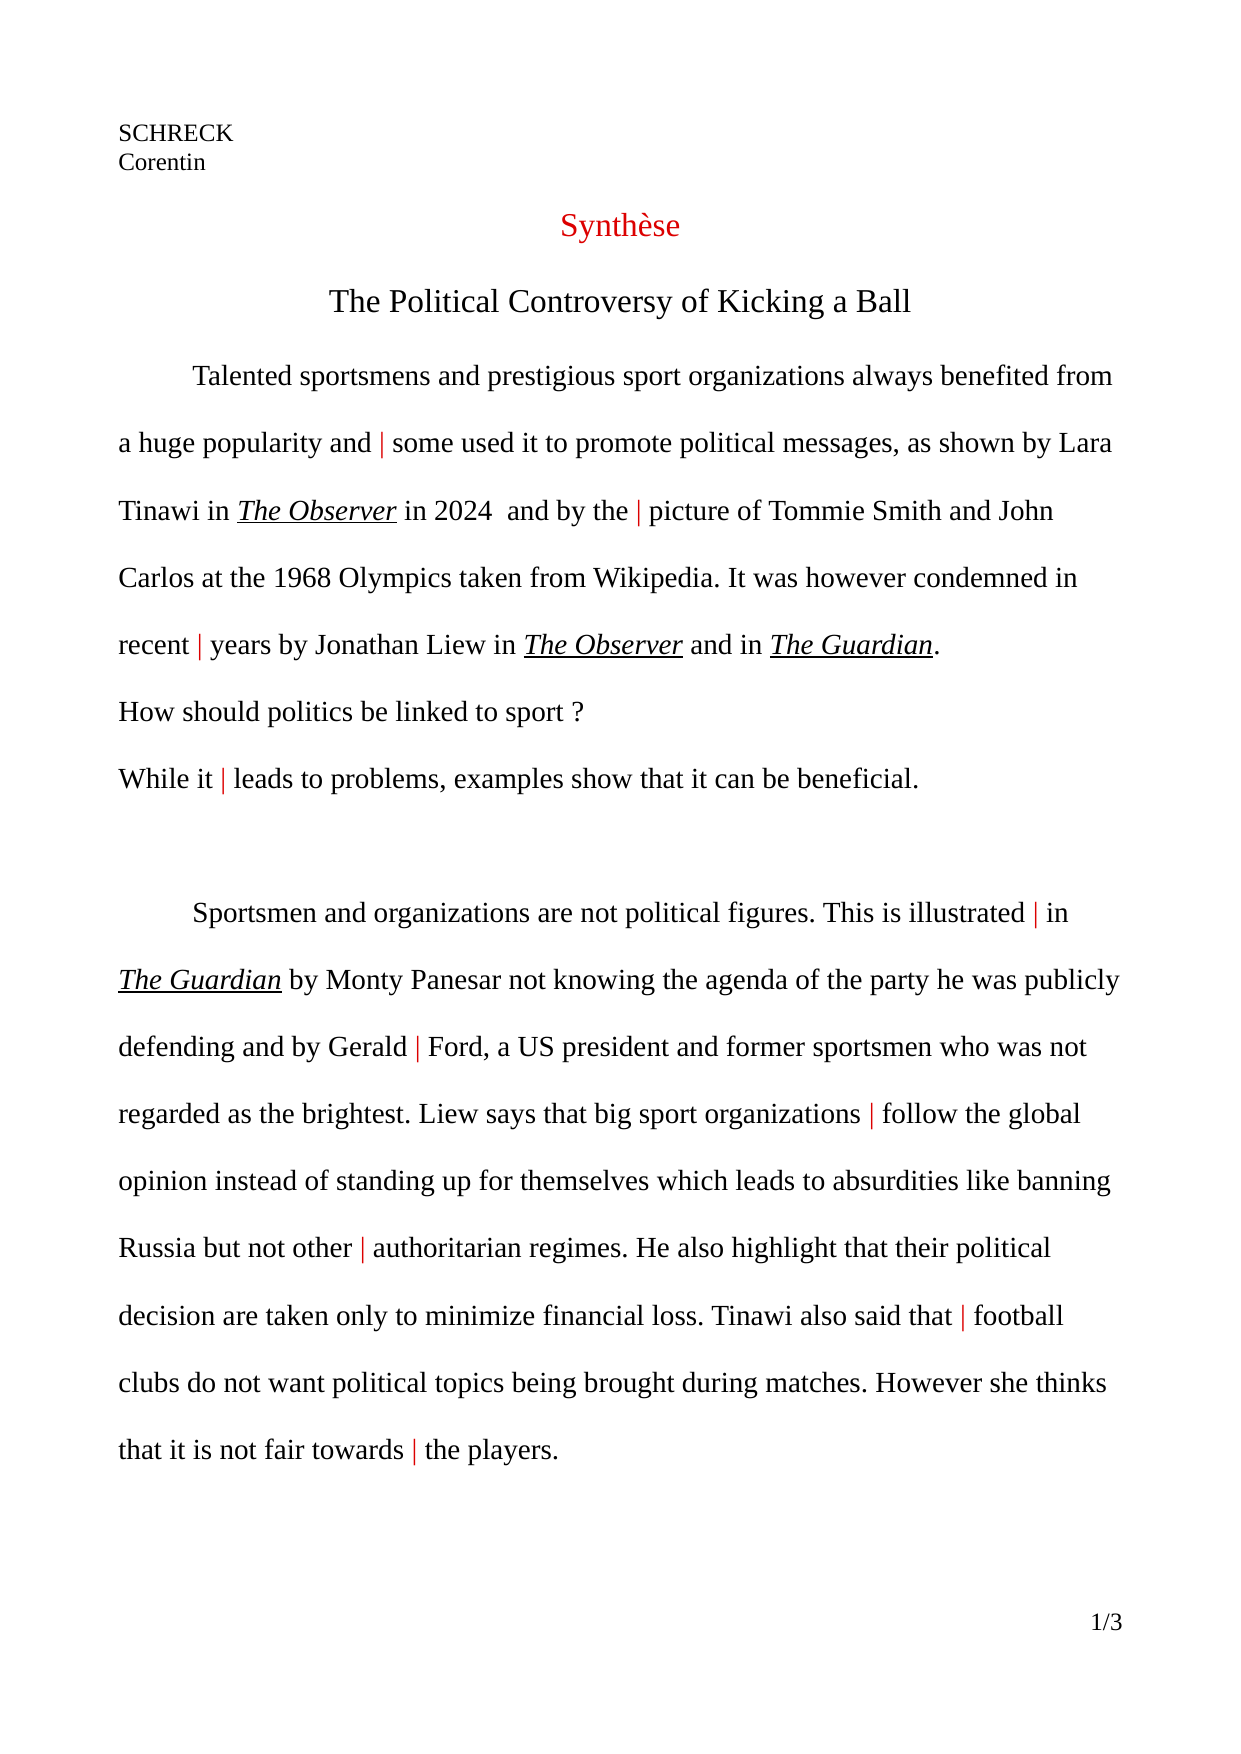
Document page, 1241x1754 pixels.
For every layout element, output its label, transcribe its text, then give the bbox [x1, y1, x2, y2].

text While it | leads to problems, examples show that it can be beneficial. [118, 761, 1122, 794]
text How should politics be linked to sport ? [118, 694, 1122, 727]
text Synthèse [118, 205, 1122, 243]
text Sportsmen and organizations are not political figures. This is illustrated | in The Guardian by Monty Panesar not knowing the agenda of the party he was publicly defending and by Gerald | Ford, a US president and former sportsmen who was not regarded as the brightest. Liew says that big sport organizations | follow the global opinion instead of standing up for themselves which leads to absurdities like banning Russia but not other | authoritarian regimes. He also highlight that their political decision are taken only to minimize financial loss. Tinawi also said that | football clubs do not want political topics being brought during matches. However she thinks that it is not fair towards | the players. [118, 895, 1122, 1465]
text The Political Controversy of Kicking a Ball [118, 282, 1122, 320]
text Talented sportsmens and prestigious sport organizations always benefited from a huge popularity and | some used it to promote political messages, as shown by Lara Tinawi in The Observer in 2024 and by the | picture of Tommie Smith and John Carlos at the 1968 Olympics taken from Wikipedia. It was however condemned in recent | years by Jonathan Liew in The Observer and in The Guardian. [118, 358, 1122, 660]
